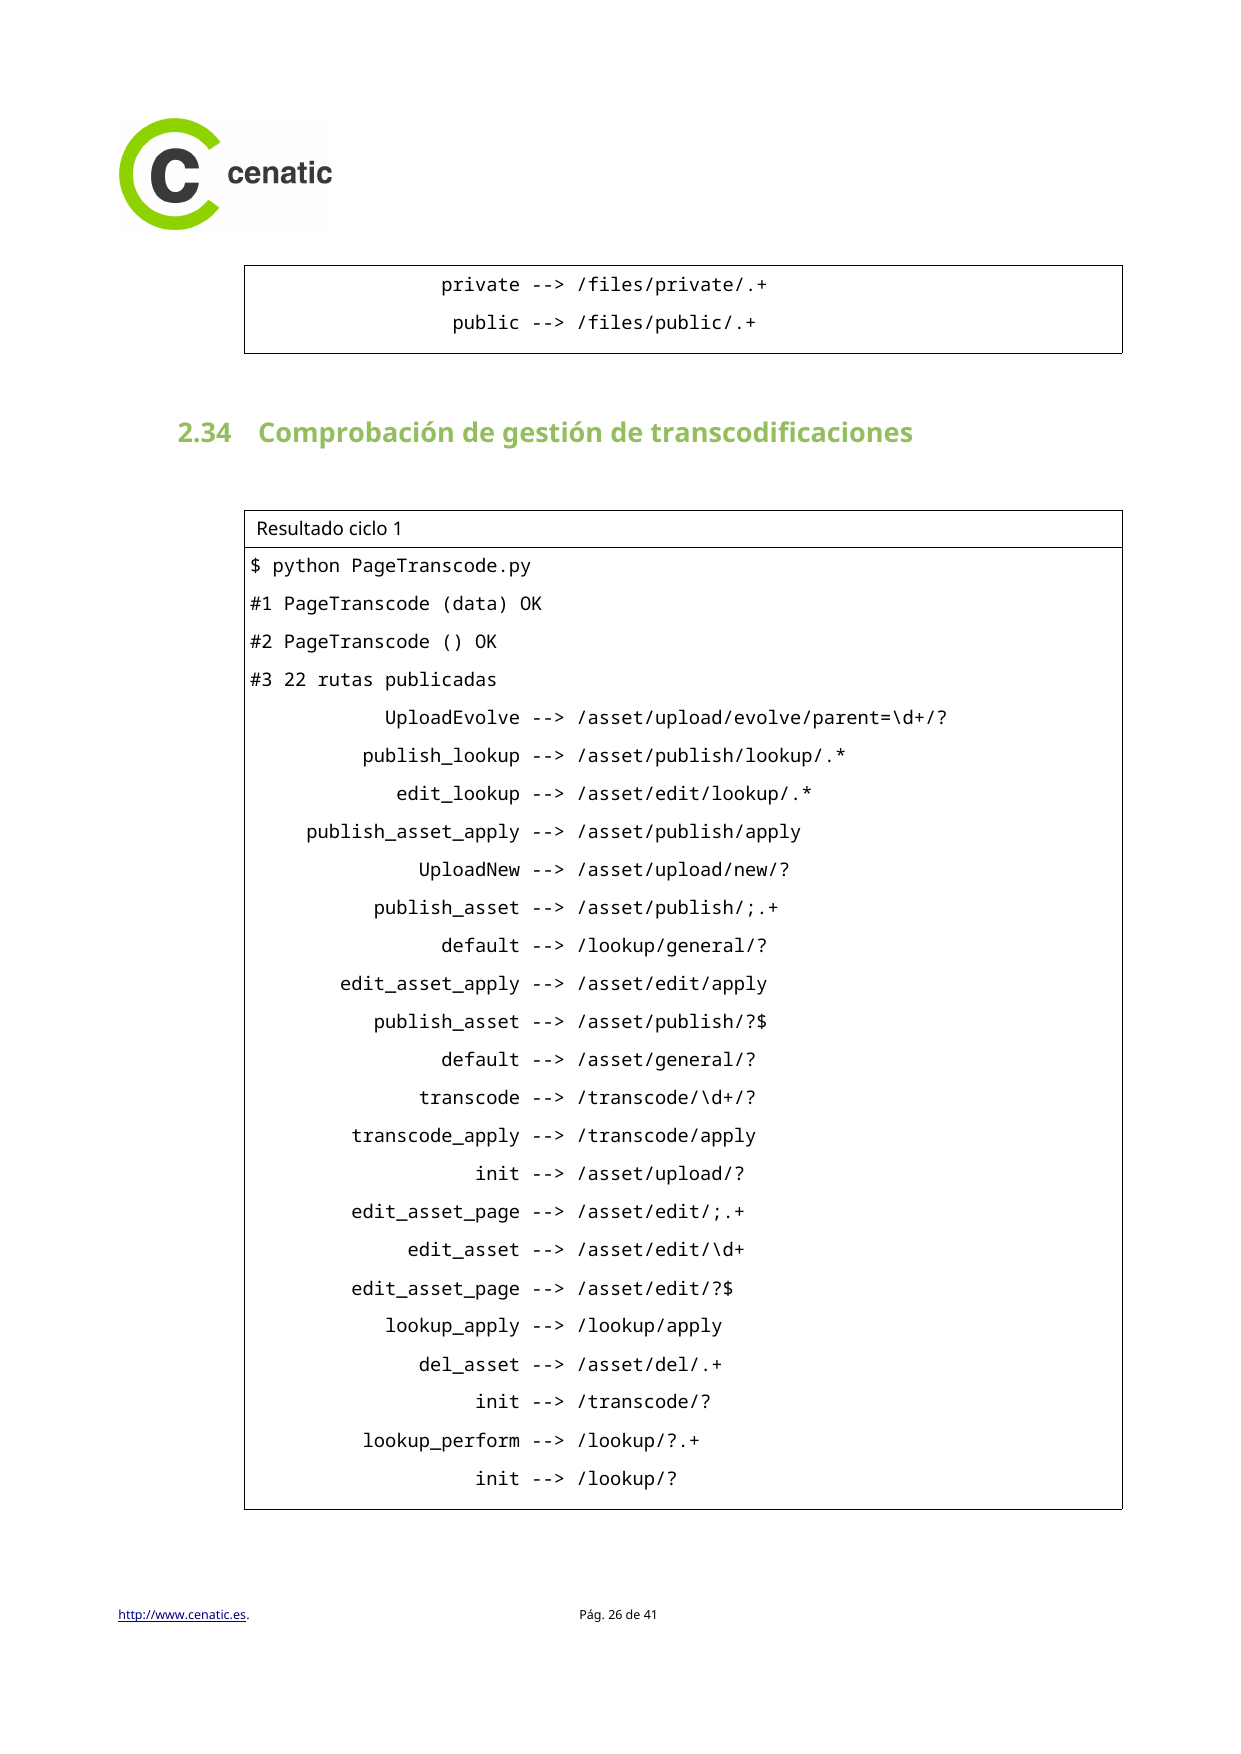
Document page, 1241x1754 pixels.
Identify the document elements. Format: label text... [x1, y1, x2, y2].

table_header Resultado ciclo 1 [245, 511, 1122, 547]
table_cell $ python PageTranscode.py #1 PageTranscode (data) OK #2 PageTranscode () OK #3 22 rutas publicadas UploadEvolve --> /asset/upload/evolve/parent=\d+/? publish_lookup --> /asset/publish/lookup/.* edit_lookup --> /asset/edit/lookup/.* publish_asset_apply --> /asset/publish/apply UploadNew --> /asset/upload/new/? publish_asset --> /asset/publish/;.+ default --> /lookup/general/? edit_asset_apply --> /asset/edit/apply publish_asset --> /asset/publish/?$ default --> /asset/general/? transcode --> /transcode/\d+/? transcode_apply --> /transcode/apply init --> /asset/upload/? edit_asset_page --> /asset/edit/;.+ edit_asset --> /asset/edit/\d+ edit_asset_page --> /asset/edit/?$ lookup_apply --> /lookup/apply del_asset --> /asset/del/.+ init --> /transcode/? lookup_perform --> /lookup/?.+ init --> /lookup/? [245, 548, 1122, 1509]
picture [119, 118, 332, 230]
subtitle Comprobación de gestión de transcodificaciones [118, 413, 1122, 450]
table_cell private --> /files/private/.+ public --> /files/public/.+ [245, 266, 1122, 353]
